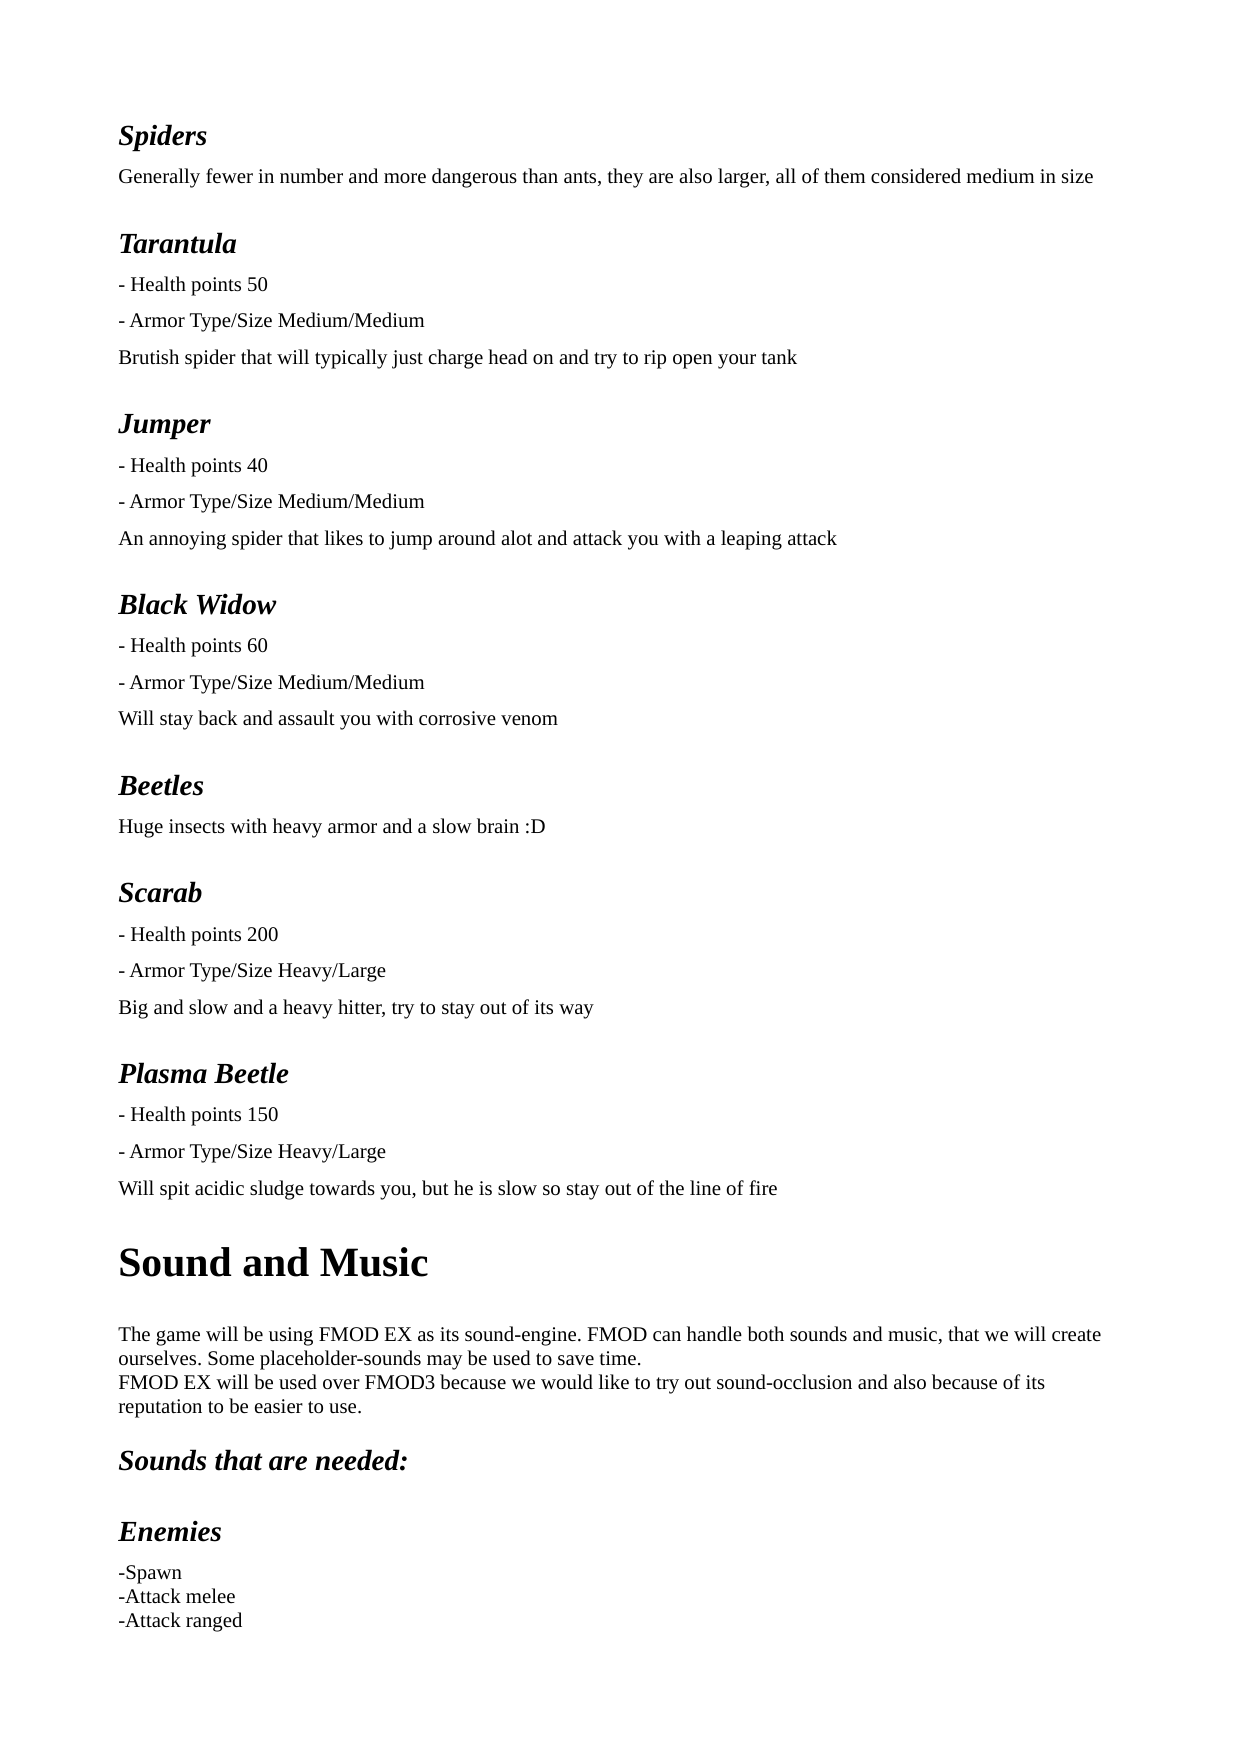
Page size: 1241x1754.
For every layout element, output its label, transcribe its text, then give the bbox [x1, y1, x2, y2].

subtitle Spiders [118, 118, 1122, 152]
text - Health points 200 [118, 922, 1122, 946]
text An annoying spider that likes to jump around alot and attack you with a leaping attack [118, 526, 1122, 550]
text - Health points 40 [118, 452, 1122, 477]
subtitle Sound and Music [118, 1237, 1122, 1285]
subtitle Scarab [118, 876, 1122, 909]
subtitle Sounds that are needed: [118, 1443, 1122, 1476]
text Will spit acidic sludge towards you, but he is slow so stay out of the line of fire [118, 1175, 1122, 1199]
text -Attack melee [118, 1584, 1122, 1608]
text - Armor Type/Size Medium/Medium [118, 670, 1122, 694]
subtitle Black Widow [118, 587, 1122, 621]
subtitle Jumper [118, 406, 1122, 440]
text Huge insects with heavy armor and a slow brain :D [118, 814, 1122, 838]
text FMOD EX will be used over FMOD3 because we would like to try out sound-occlusion and also because of its reputation to be easier to use. [118, 1369, 1122, 1418]
text Will stay back and assault you with corrosive venom [118, 706, 1122, 730]
subtitle Tarantula [118, 226, 1122, 259]
text Generally fewer in number and more dangerous than ants, they are also larger, all of them considered medium in size [118, 164, 1122, 188]
text Big and slow and a heavy hitter, try to stay out of its way [118, 995, 1122, 1019]
text -Attack ranged [118, 1608, 1122, 1632]
text - Health points 50 [118, 272, 1122, 296]
text Brutish spider that will typically just charge head on and try to rip open your tank [118, 345, 1122, 369]
text - Armor Type/Size Medium/Medium [118, 489, 1122, 513]
subtitle Plasma Beetle [118, 1056, 1122, 1090]
text - Armor Type/Size Medium/Medium [118, 308, 1122, 332]
text - Health points 150 [118, 1102, 1122, 1126]
text - Health points 60 [118, 633, 1122, 657]
text - Armor Type/Size Heavy/Large [118, 1139, 1122, 1163]
subtitle Beetles [118, 768, 1122, 801]
text The game will be using FMOD EX as its sound-engine. FMOD can handle both sounds and music, that we will create ourselves. Some placeholder-sounds may be used to save time. [118, 1321, 1122, 1369]
text - Armor Type/Size Heavy/Large [118, 958, 1122, 982]
text -Spawn [118, 1560, 1122, 1584]
subtitle Enemies [118, 1514, 1122, 1547]
